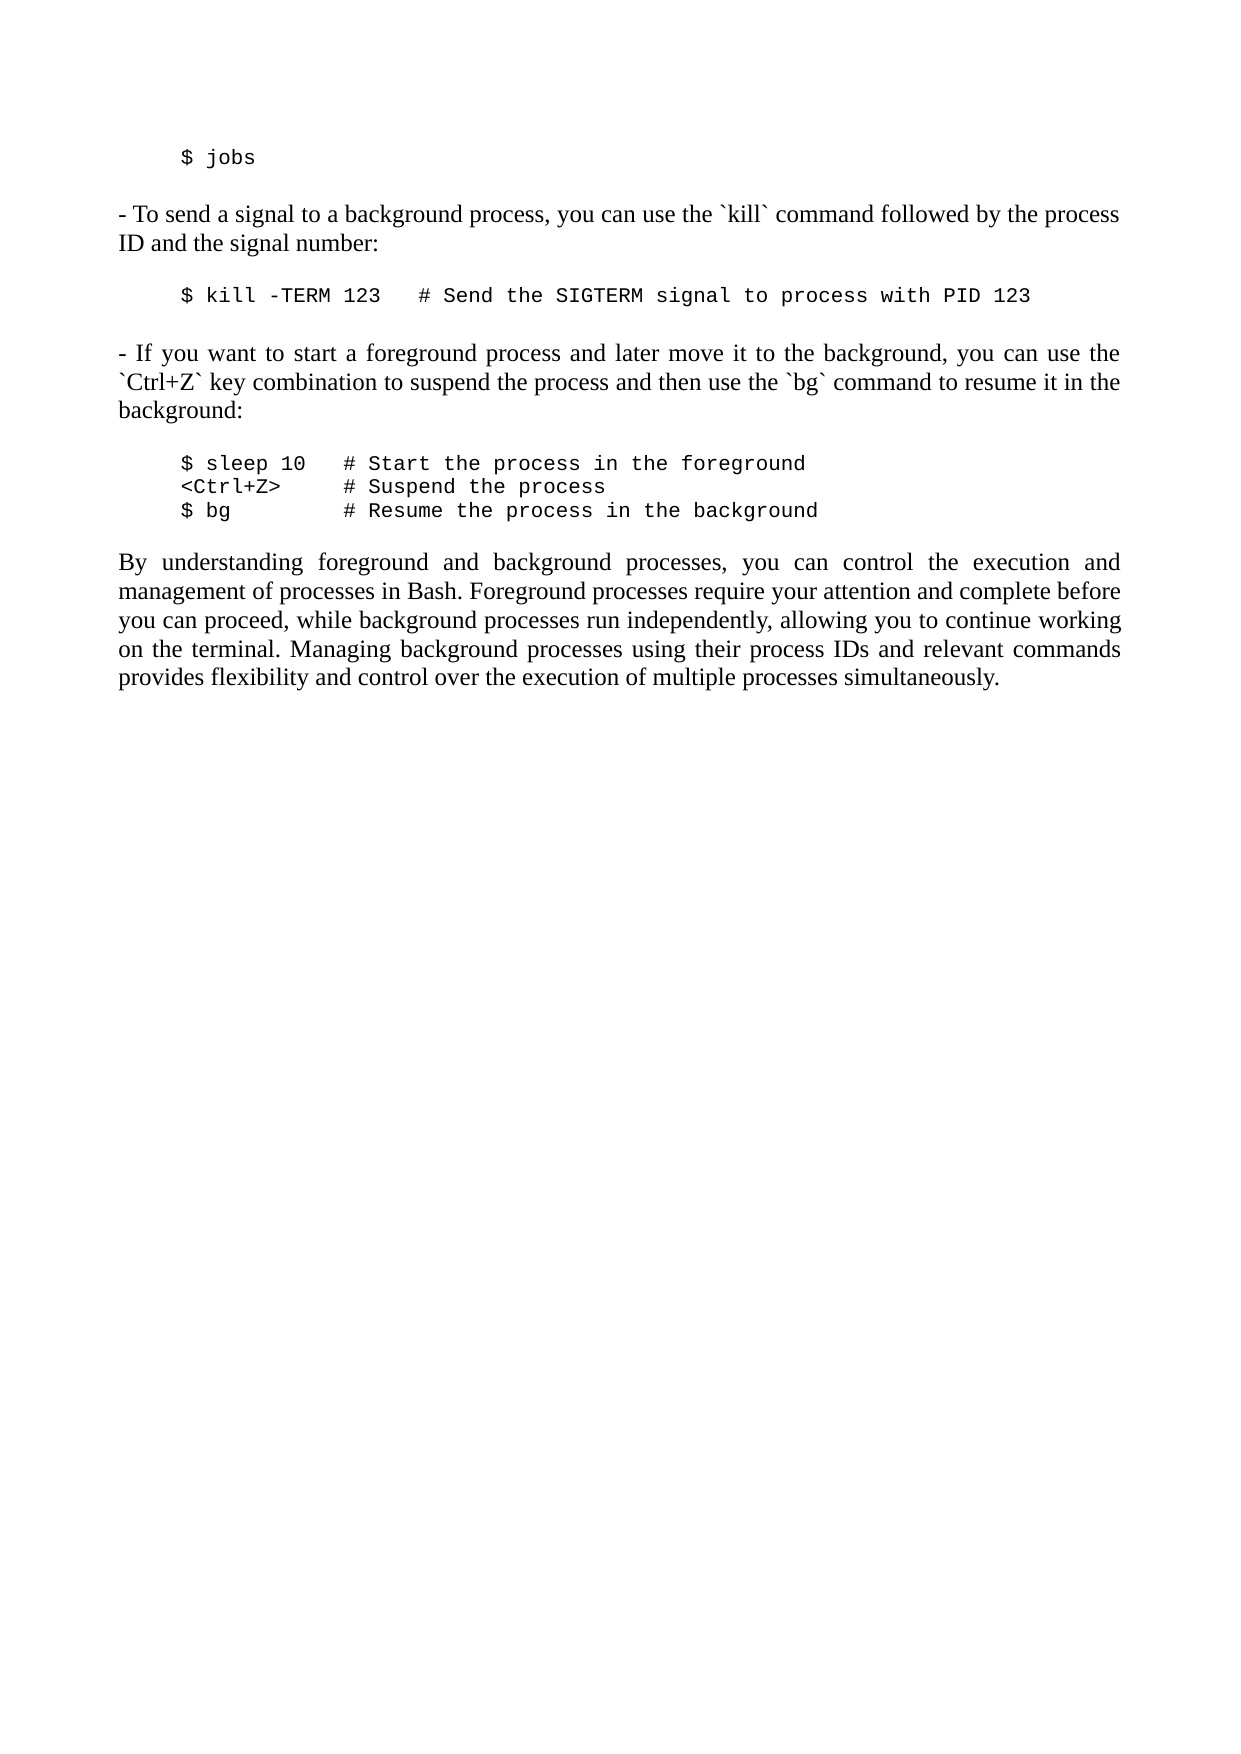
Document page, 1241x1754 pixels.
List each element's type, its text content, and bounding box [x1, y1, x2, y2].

text By understanding foreground and background processes, you can control the execution and management of processes in Bash. Foreground processes require your attention and complete before you can proceed, while background processes run independently, allowing you to continue working on the terminal. Managing background processes using their process IDs and relevant commands provides flexibility and control over the execution of multiple processes simultaneously. [118, 547, 1122, 691]
text - If you want to start a foreground process and later move it to the background, you can use the `Ctrl+Z` key combination to suspend the process and then use the `bg` command to resume it in the background: [118, 338, 1122, 424]
text $ jobs [118, 147, 1122, 171]
text $ sleep 10 # Start the process in the foreground [118, 453, 1122, 477]
text $ bg # Resume the process in the background [118, 500, 1122, 524]
text $ kill -TERM 123 # Send the SIGTERM signal to process with PID 123 [118, 286, 1122, 309]
text <Ctrl+Z> # Suspend the process [118, 477, 1122, 500]
text - To send a signal to a background process, you can use the `kill` command followed by the process ID and the signal number: [118, 199, 1122, 257]
